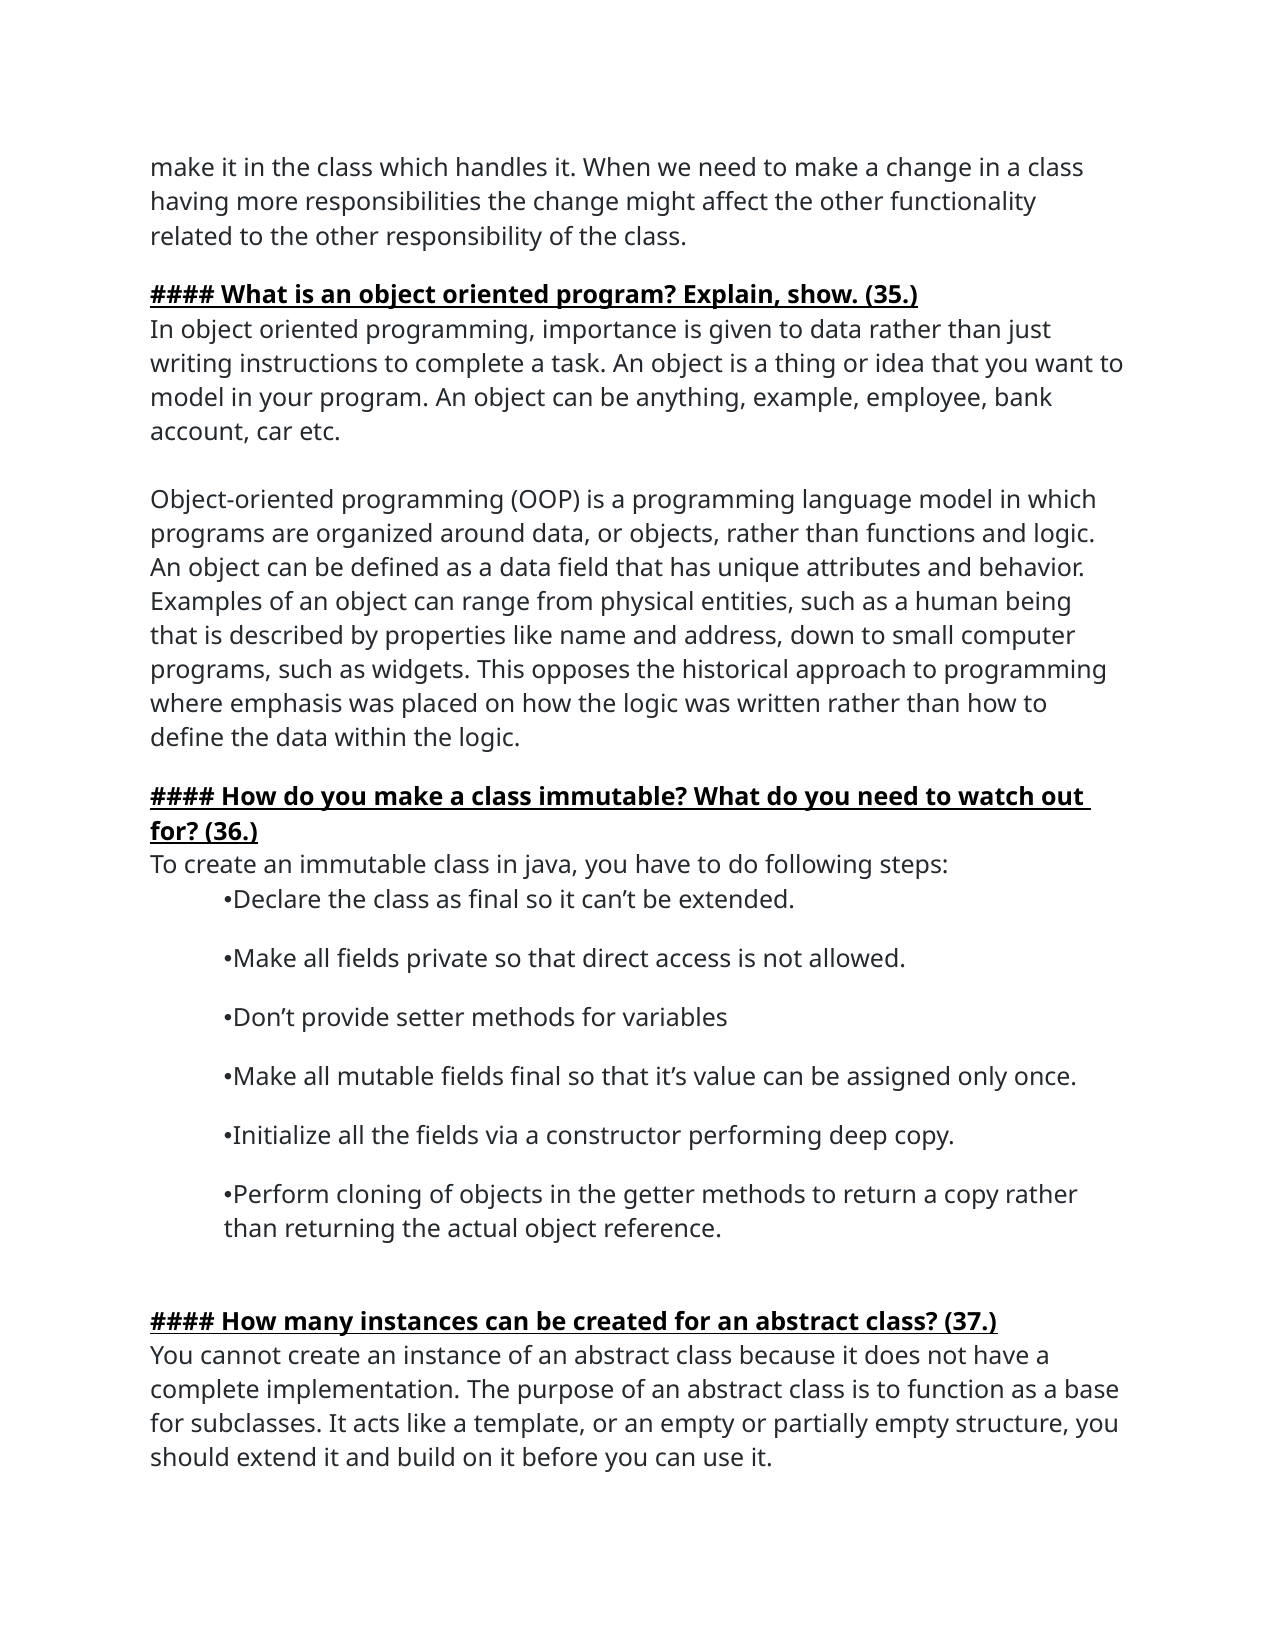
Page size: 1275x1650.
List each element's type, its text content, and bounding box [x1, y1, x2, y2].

text You cannot create an instance of an abstract class because it does not have a complete implementation. The purpose of an abstract class is to function as a base for subclasses. It acts like a template, or an empty or partially empty structure, you should extend it and build on it before you can use it. [150, 1338, 1125, 1474]
text #### How many instances can be created for an abstract class? (37.) [150, 1304, 1125, 1338]
text #### How do you make a class immutable? What do you need to watch out for? (36.) [150, 779, 1125, 847]
list Initialize all the fields via a constructor performing deep copy. [150, 1117, 1125, 1152]
text make it in the class which handles it. When we need to make a change in a class having more responsibilities the change might affect the other functionality related to the other responsibility of the class. [150, 150, 1125, 252]
list Don’t provide setter methods for variables [150, 999, 1125, 1033]
list Declare the class as final so it can’t be extended. [150, 881, 1125, 915]
text To create an immutable class in java, you have to do following steps: [150, 847, 1125, 881]
text Object-oriented programming (OOP) is a programming language model in which programs are organized around data, or objects, rather than functions and logic. An object can be defined as a data field that has unique attributes and behavior. Examples of an object can range from physical entities, such as a human being that is described by properties like name and address, down to small computer programs, such as widgets. This opposes the historical approach to programming where emphasis was placed on how the logic was written rather than how to define the data within the logic. [150, 482, 1125, 754]
text #### What is an object oriented program? Explain, show. (35.) [150, 277, 1125, 311]
list Make all mutable fields final so that it’s value can be assigned only once. [150, 1058, 1125, 1092]
list Perform cloning of objects in the getter methods to return a copy rather than returning the actual object reference. [150, 1177, 1125, 1245]
list Make all fields private so that direct access is not allowed. [150, 940, 1125, 974]
text In object oriented programming, importance is given to data rather than just writing instructions to complete a task. An object is a thing or idea that you want to model in your program. An object can be anything, example, employee, bank account, car etc. [150, 311, 1125, 447]
